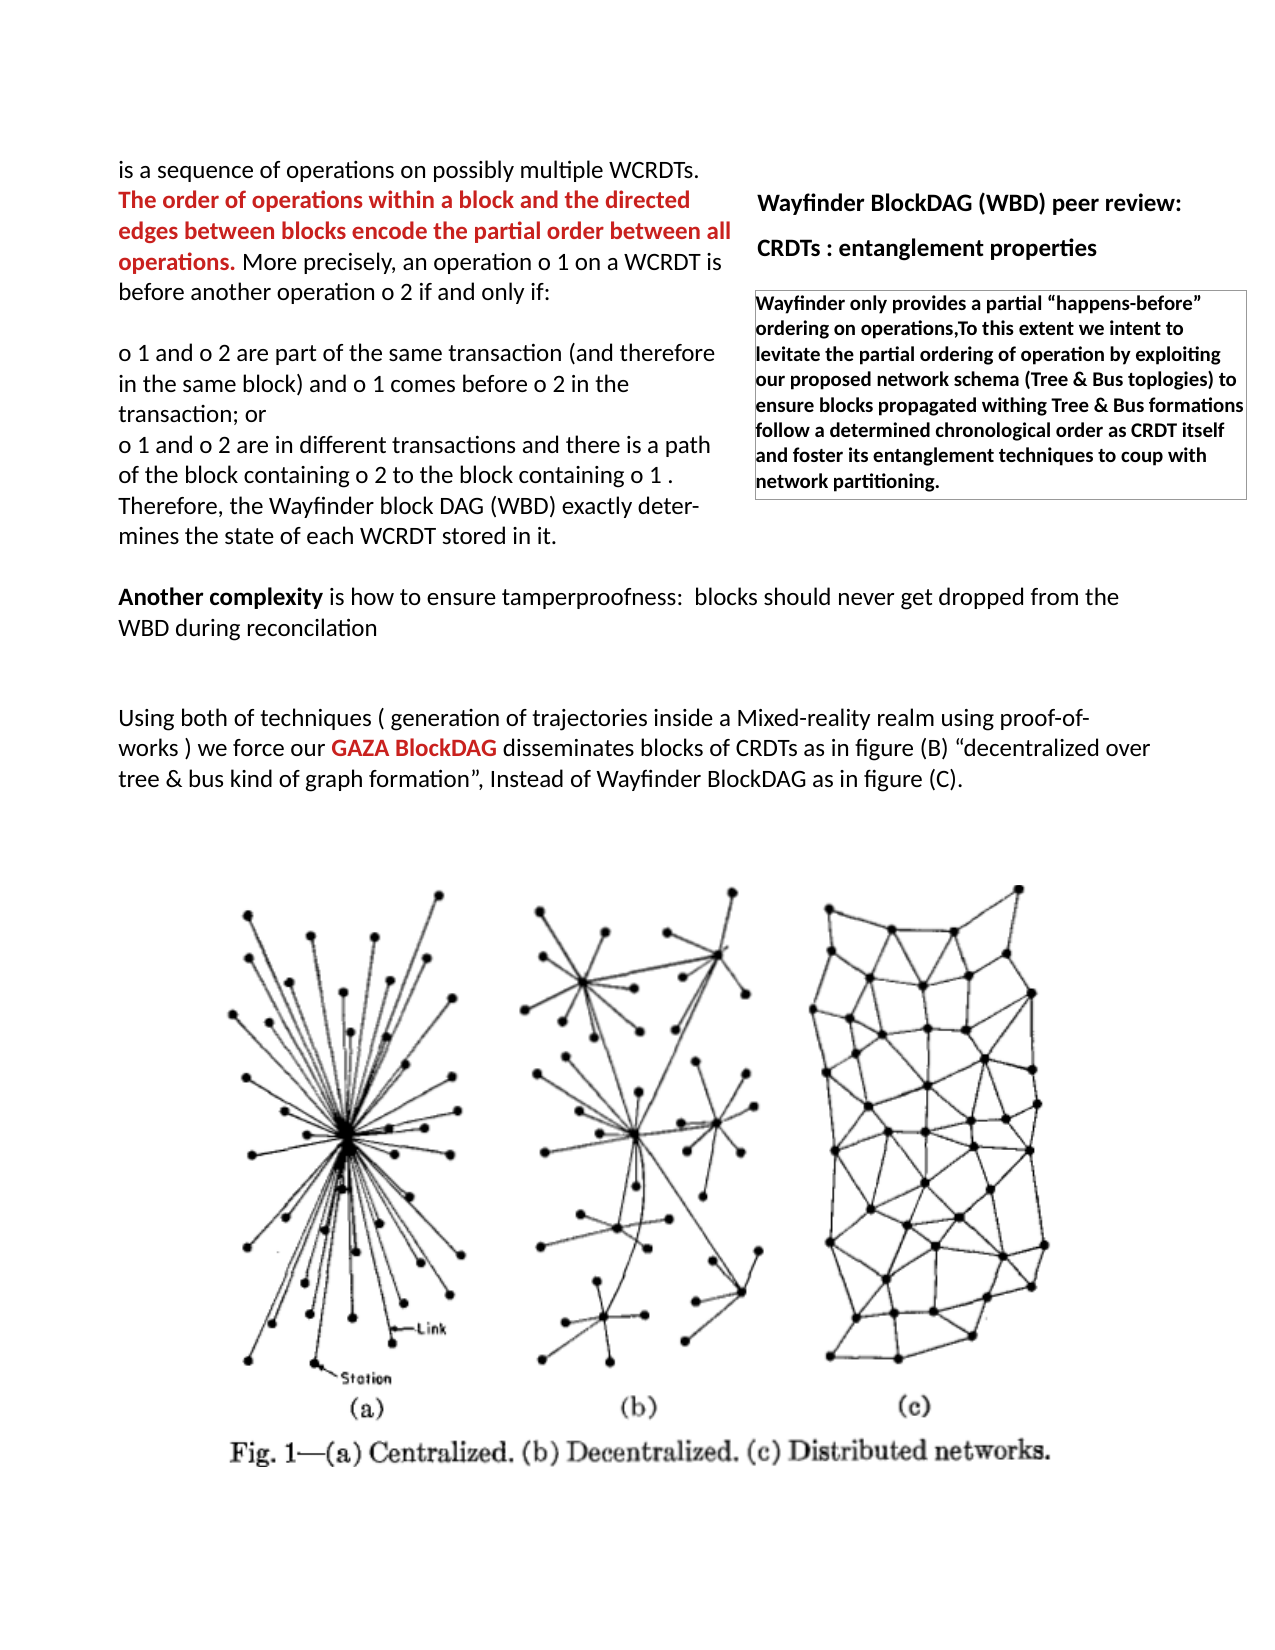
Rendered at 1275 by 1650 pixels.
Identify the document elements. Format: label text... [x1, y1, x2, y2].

text transaction; or [118, 398, 755, 429]
text is a sequence of operations on possibly multiple WCRDTs. [118, 154, 1157, 185]
text transaction; or [756, 398, 1157, 429]
text o 1 and o 2 are part of the same transaction (and therefore [756, 337, 1157, 368]
text The order of operations within a block and the directed [118, 185, 1157, 215]
text edges between blocks encode the partial order between all [118, 215, 1157, 246]
text Another complexity is how to ensure tamperproofness: blocks should never get dropped from the WBD during reconcilation [118, 581, 1157, 642]
text o 1 and o 2 are in different transactions and there is a path [756, 429, 1157, 459]
picture [213, 885, 1062, 1467]
text of the block containing o 2 to the block containing o 1 . [118, 459, 755, 490]
text operations. More precisely, an operation o 1 on a WCRDT is [118, 246, 1157, 276]
text before another operation o 2 if and only if: [118, 276, 1157, 307]
text in the same block) and o 1 comes before o 2 in the [756, 368, 1157, 398]
text Using both of techniques ( generation of trajectories inside a Mixed-reality realm using proof-of-works ) we force our GAZA BlockDAG disseminates blocks of CRDTs as in figure (B) “decentralized over tree & bus kind of graph formation”, Instead of Wayfinder BlockDAG as in figure (C). [118, 702, 1157, 793]
text o 1 and o 2 are part of the same transaction (and therefore [118, 337, 755, 368]
text of the block containing o 2 to the block containing o 1 . [756, 459, 1157, 490]
text o 1 and o 2 are in different transactions and there is a path [118, 429, 755, 459]
text Therefore, the Wayfinder block DAG (WBD) exactly deter- [118, 490, 1157, 520]
text mines the state of each WCRDT stored in it. [118, 520, 1157, 551]
text in the same block) and o 1 comes before o 2 in the [118, 368, 755, 398]
